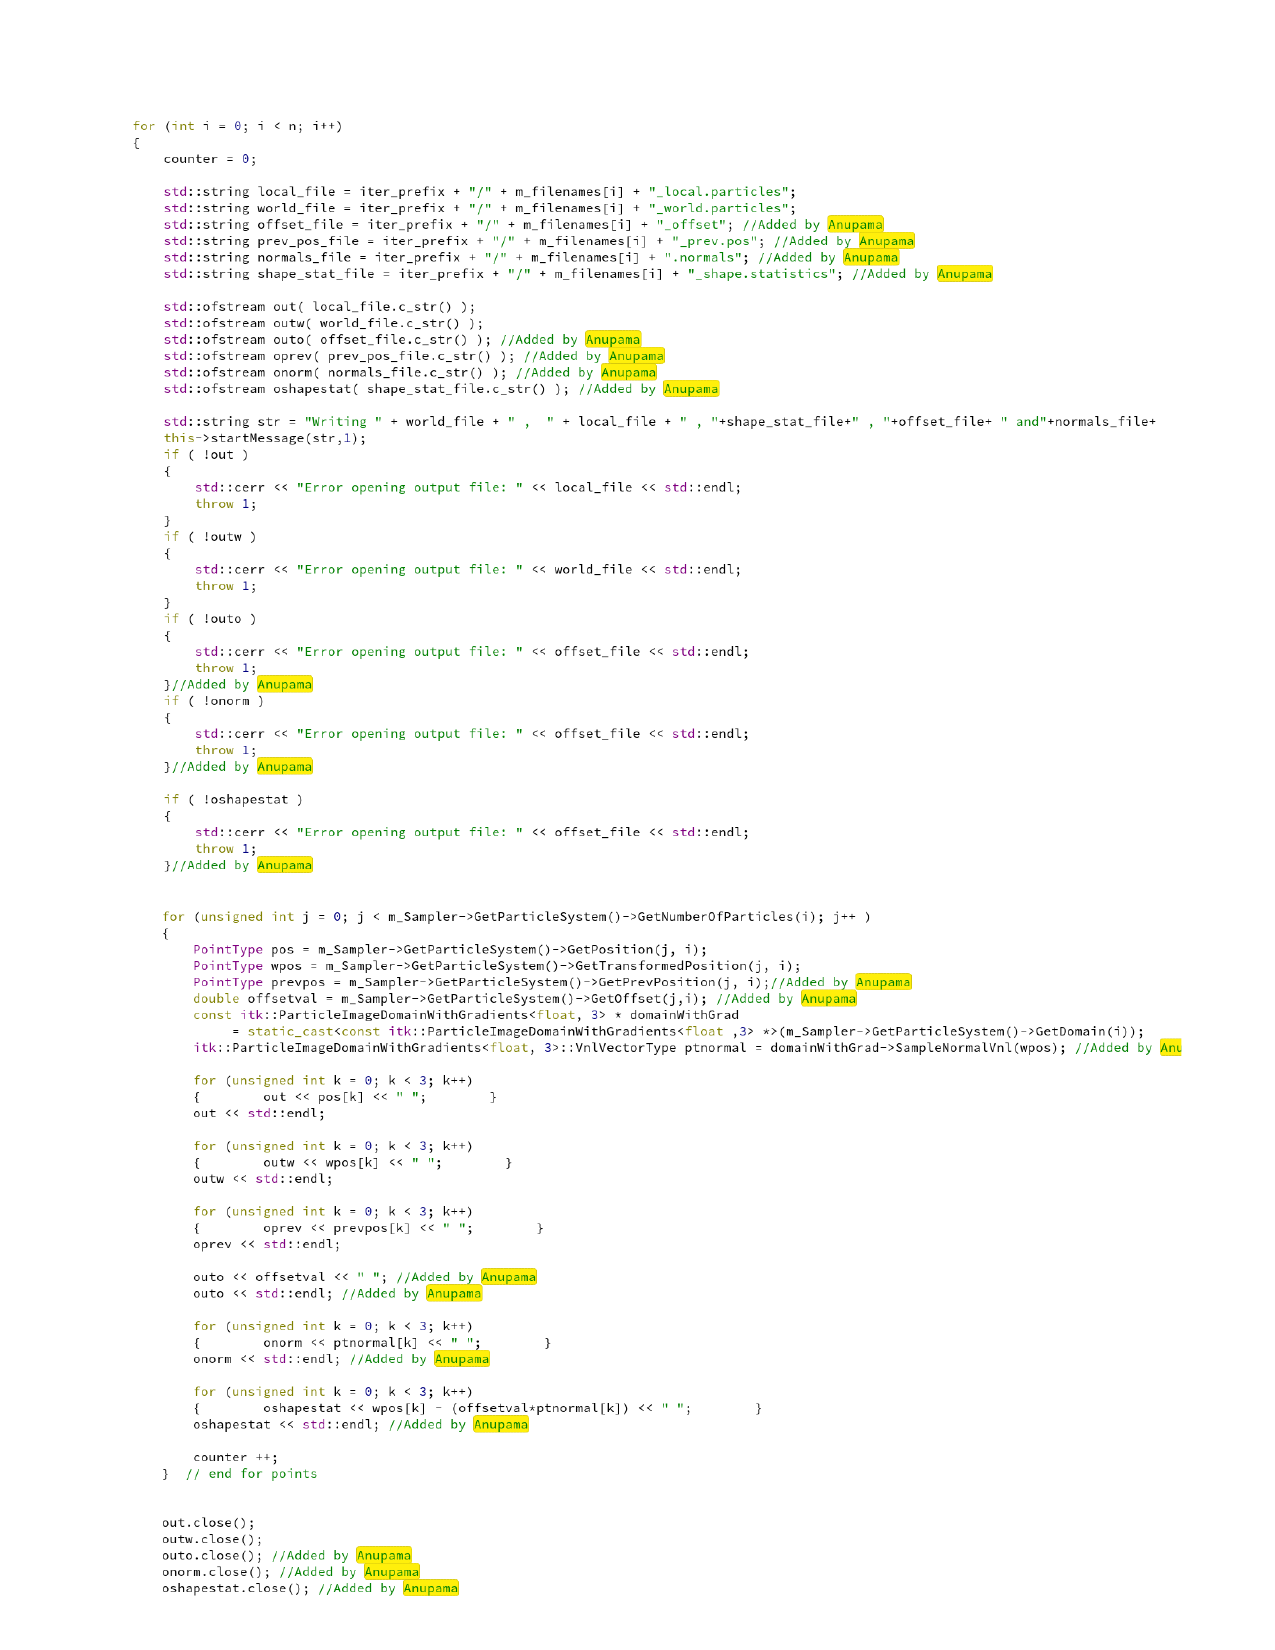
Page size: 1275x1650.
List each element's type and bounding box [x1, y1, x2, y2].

picture [118, 118, 1157, 879]
picture [142, 904, 1182, 1606]
